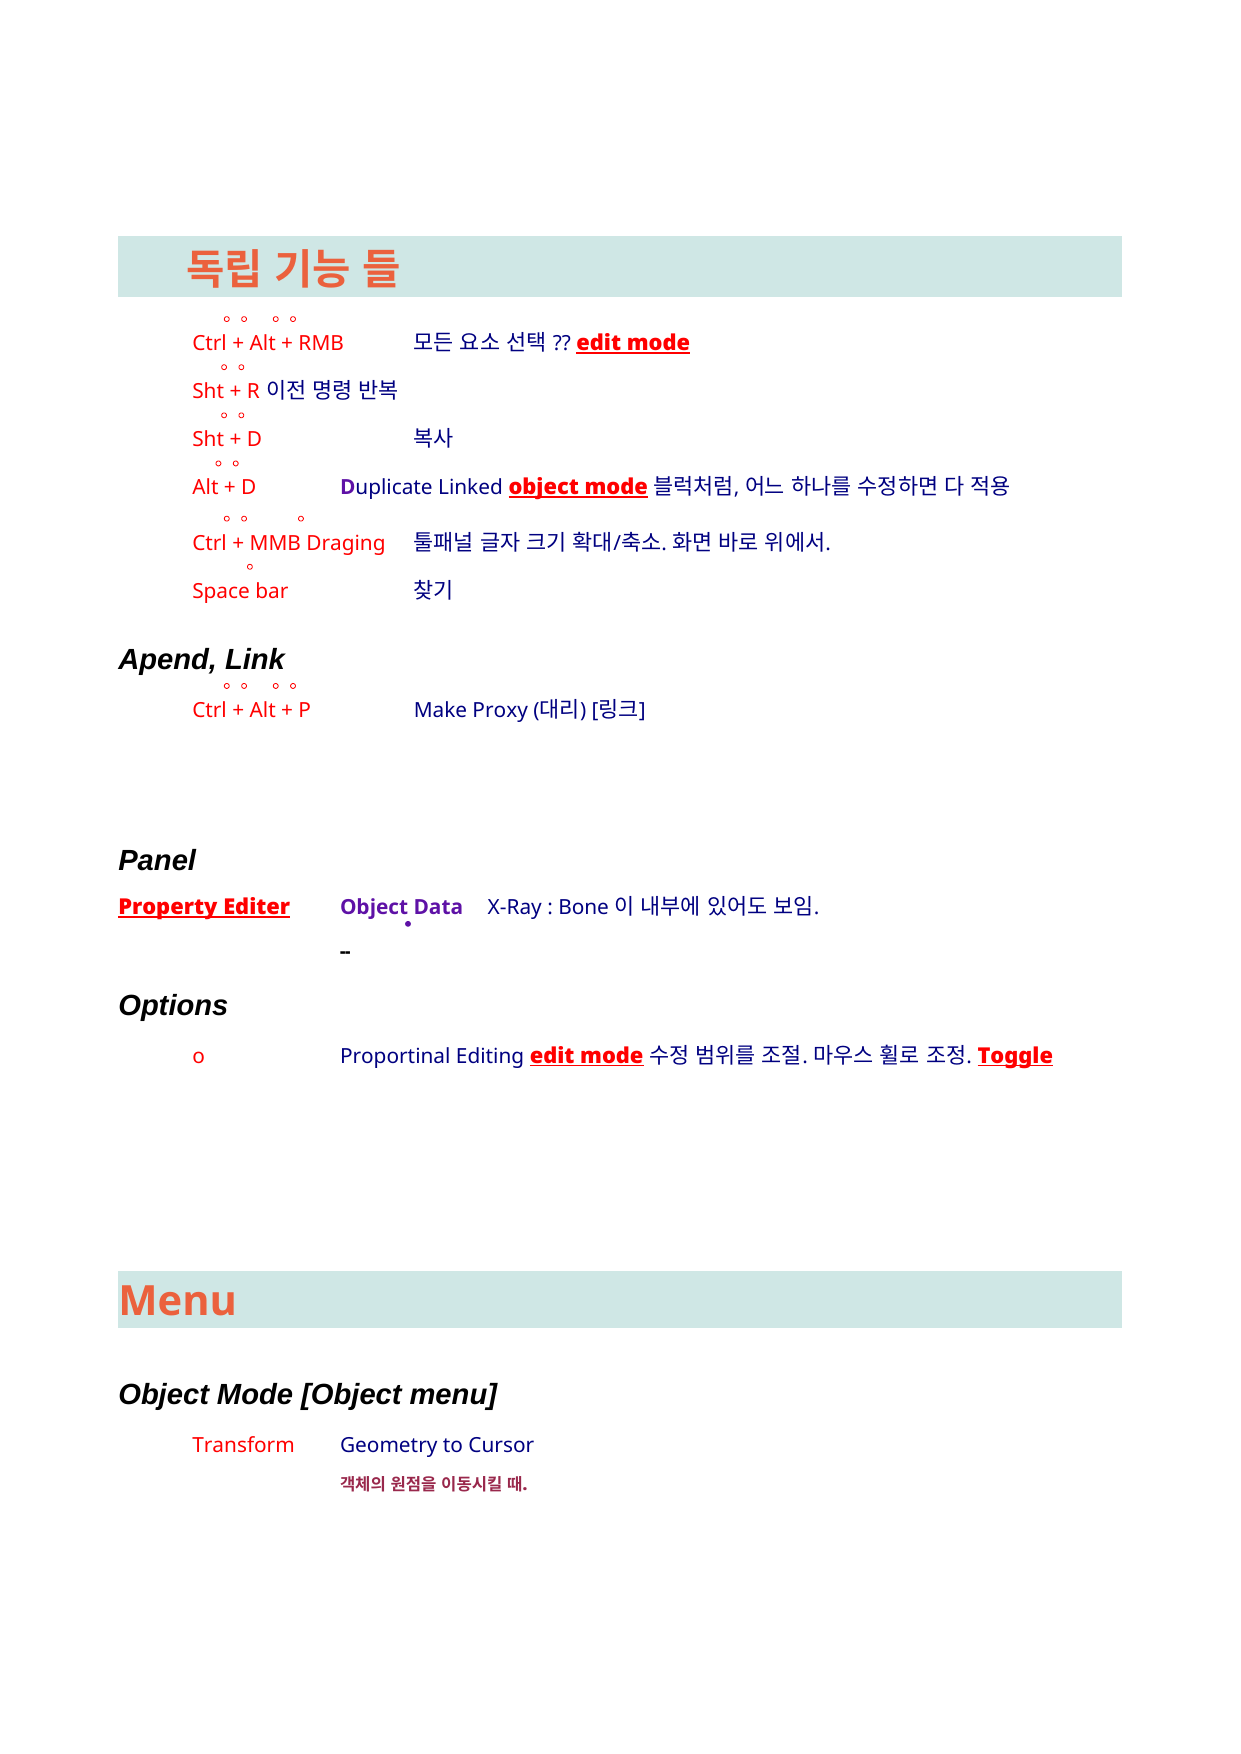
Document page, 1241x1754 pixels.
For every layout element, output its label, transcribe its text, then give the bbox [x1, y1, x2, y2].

text -- [118, 940, 1122, 963]
subtitle 독립 기능 들 [118, 236, 1122, 297]
text Property Editer Object Data X-Ray : Bone 이 내부에 있어도 보임. [118, 889, 1122, 927]
text Space bar 찾기 [118, 569, 1122, 604]
text Ctrl + MMB Draging 툴패널 글자 크기 확대/축소. 화면 바로 위에서. [118, 521, 1122, 556]
text Ctrl + Alt + P Make Proxy (대리) [링크] [118, 688, 1122, 723]
subtitle Options [118, 988, 1122, 1021]
text Alt + D Duplicate Linked object mode 블럭처럼, 어느 하나를 수정하면 다 적용 [118, 465, 1122, 508]
text 객체의 원점을 이동시킬 때. [118, 1471, 1122, 1495]
subtitle Menu [118, 1271, 1122, 1328]
text Ctrl + Alt + RMB 모든 요소 선택 ?? edit mode [118, 321, 1122, 357]
subtitle Panel [118, 843, 1122, 876]
subtitle Object Mode [Object menu] [118, 1377, 1122, 1411]
text Sht + R 이전 명령 반복 [118, 369, 1122, 405]
subtitle Apend, Link [118, 642, 1122, 675]
text Transform Geometry to Cursor [118, 1423, 1122, 1459]
text o Proportinal Editing edit mode 수정 범위를 조절. 마우스 휠로 조정. Toggle [118, 1034, 1122, 1069]
text Sht + D 복사 [118, 417, 1122, 453]
